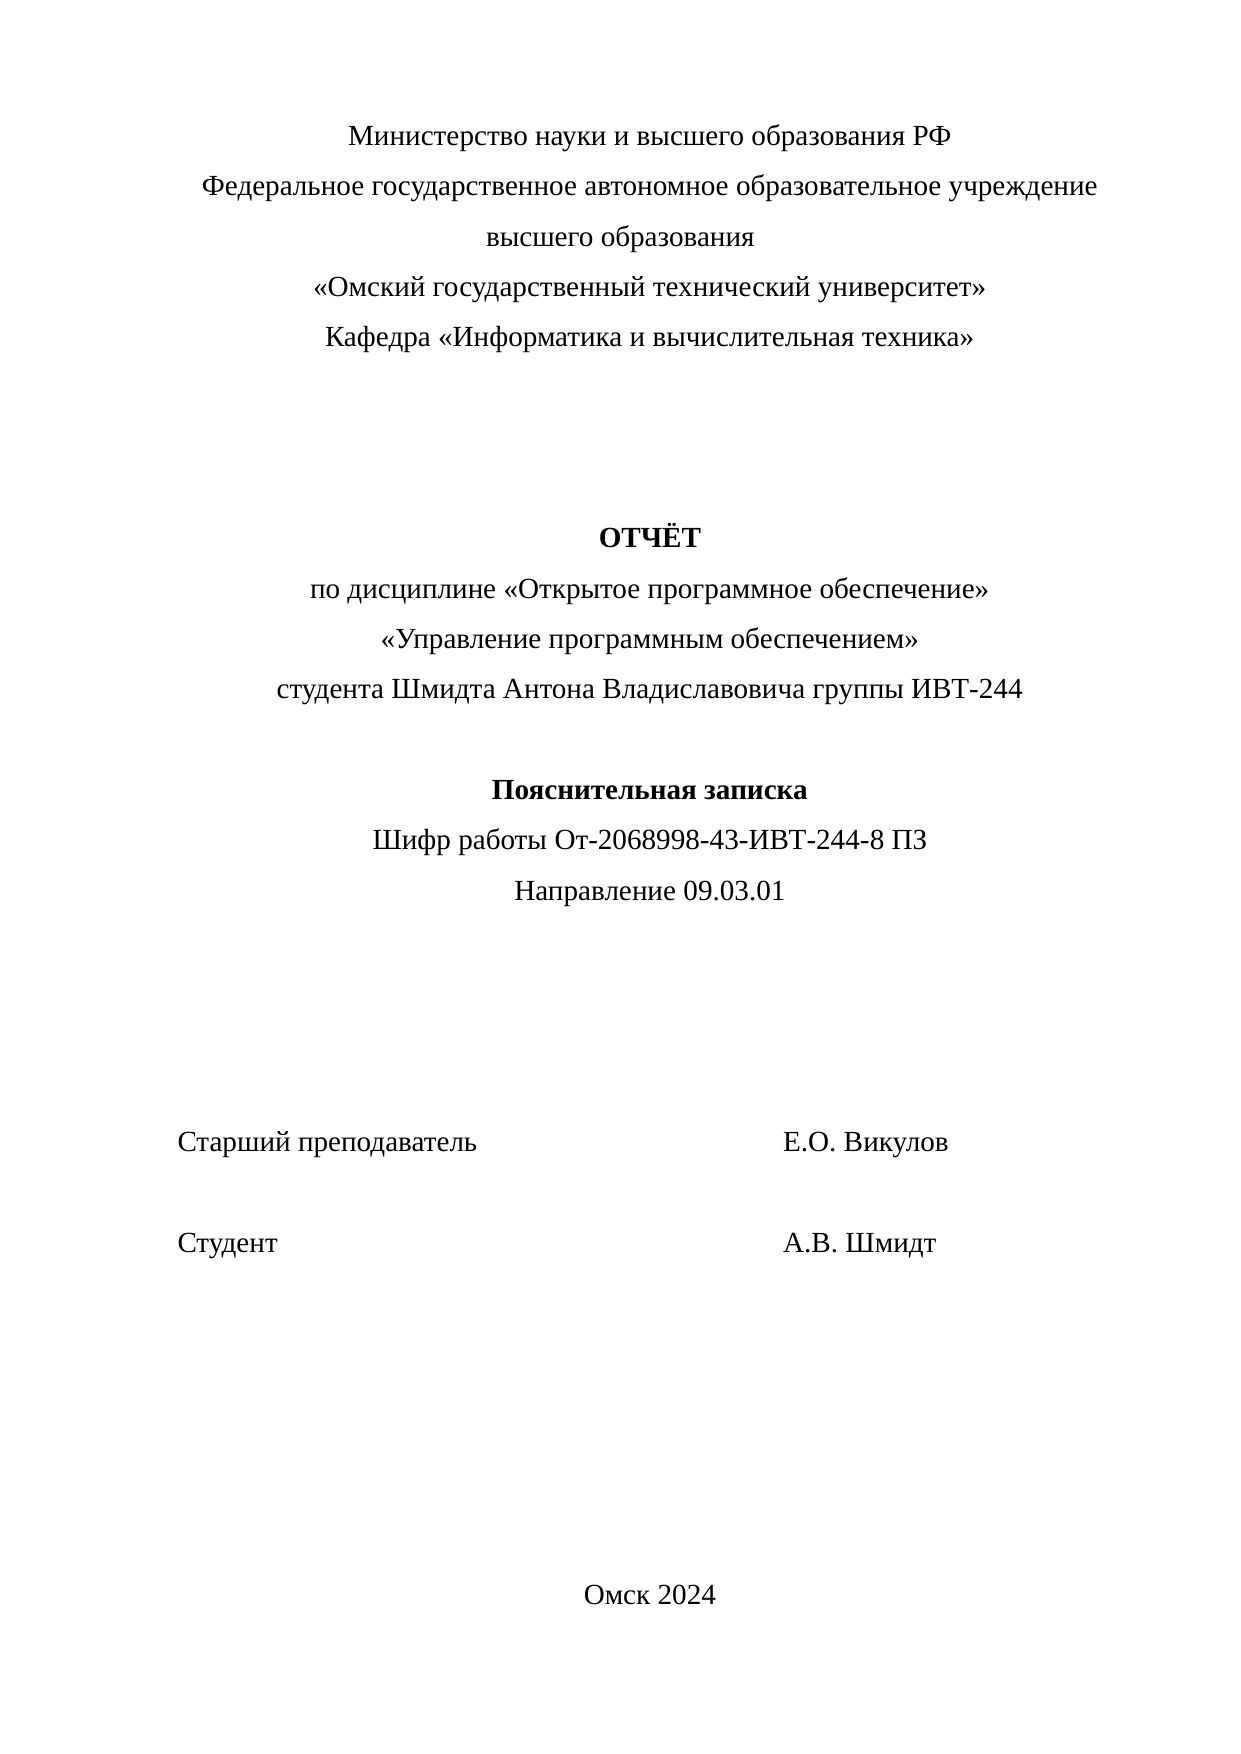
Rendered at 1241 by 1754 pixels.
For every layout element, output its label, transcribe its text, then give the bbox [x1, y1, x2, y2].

text Кафедра «Информатика и вычислительная техника» [118, 319, 1122, 353]
text Пояснительная записка [118, 772, 1122, 806]
text Федеральное государственное автономное образовательное учреждение высшего образования [118, 168, 1122, 252]
text Омск 2024 [118, 1577, 1122, 1611]
text студента Шмидта Антона Владиславовича группы ИВТ-244 [118, 672, 1122, 705]
text Министерство науки и высшего образования РФ [118, 118, 1122, 152]
text ОТЧЁТ [118, 521, 1122, 554]
text Студент А.В. Шмидт [118, 1225, 1122, 1258]
text Старший преподаватель Е.О. Викулов [118, 1124, 1122, 1158]
text Шифр работы От-2068998-43-ИВТ-244-8 ПЗ [118, 822, 1122, 856]
text «Управление программным обеспечением» [118, 621, 1122, 655]
text «Омский государственный технический университет» [118, 269, 1122, 303]
text по дисциплине «Открытое программное обеспечение» [118, 571, 1122, 604]
text Направление 09.03.01 [118, 873, 1122, 906]
